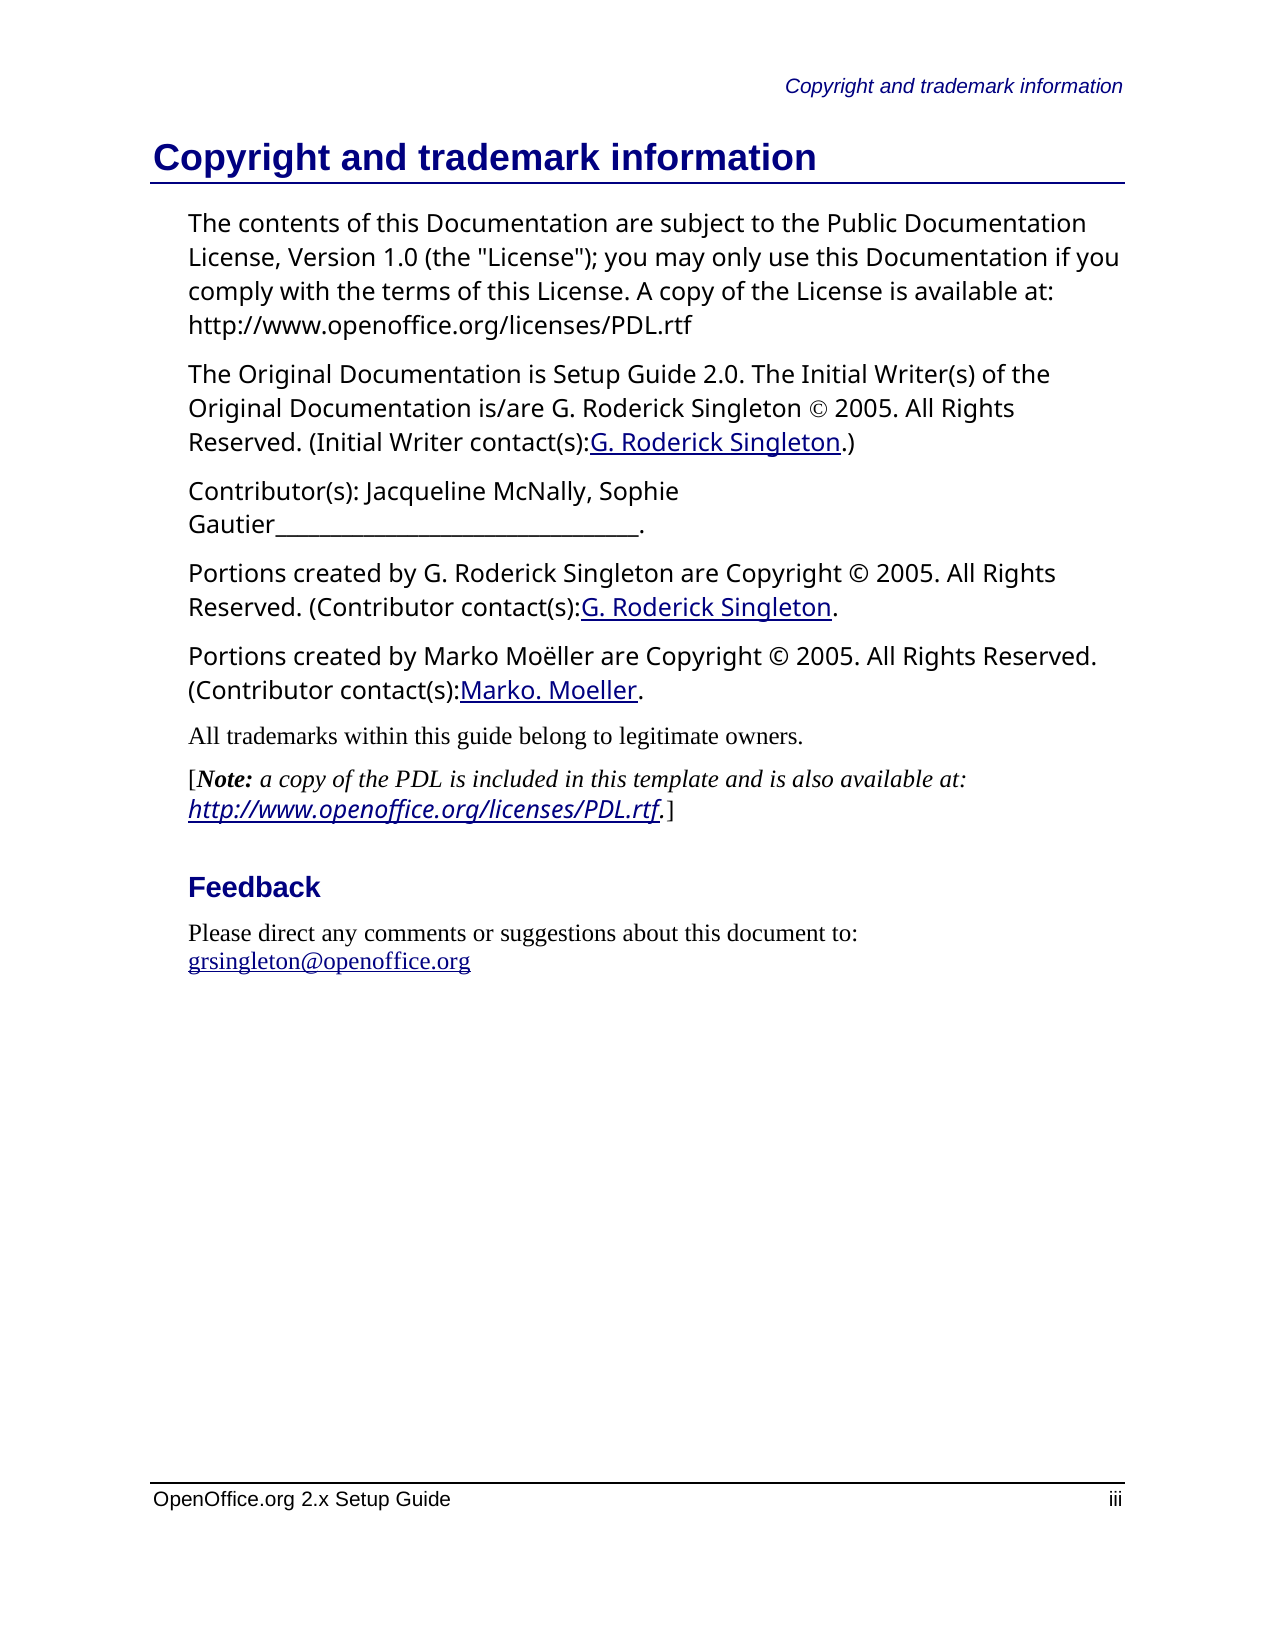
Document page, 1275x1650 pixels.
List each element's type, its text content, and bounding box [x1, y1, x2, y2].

subtitle Feedback [188, 871, 1125, 904]
text Contributor(s): Jacqueline McNally, Sophie Gautier_________________________________. [188, 473, 1125, 541]
text [Note: a copy of the PDL is included in this template and is also available at: http://www.openoffice.org/licenses/PDL.rtf.] [188, 764, 1125, 826]
text Portions created by G. Roderick Singleton are Copyright © 2005. All Rights Reserved. (Contributor contact(s):G. Roderick Singleton. [188, 556, 1125, 624]
text Please direct any comments or suggestions about this document to: grsingleton@openoffice.org [188, 919, 1125, 975]
subtitle Copyright and trademark information [150, 134, 1125, 182]
text The Original Documentation is Setup Guide 2.0. The Initial Writer(s) of the Original Documentation is/are G. Roderick Singleton © 2005. All Rights Reserved. (Initial Writer contact(s):G. Roderick Singleton.) [188, 357, 1125, 459]
text The contents of this Documentation are subject to the Public Documentation License, Version 1.0 (the "License"); you may only use this Documentation if you comply with the terms of this License. A copy of the License is available at: http://www.openoffice.org/licenses/PDL.rtf [188, 206, 1125, 342]
text Portions created by Marko Moëller are Copyright © 2005. All Rights Reserved. (Contributor contact(s):Marko. Moeller. [188, 639, 1125, 707]
text All trademarks within this guide belong to legitimate owners. [188, 722, 1125, 750]
